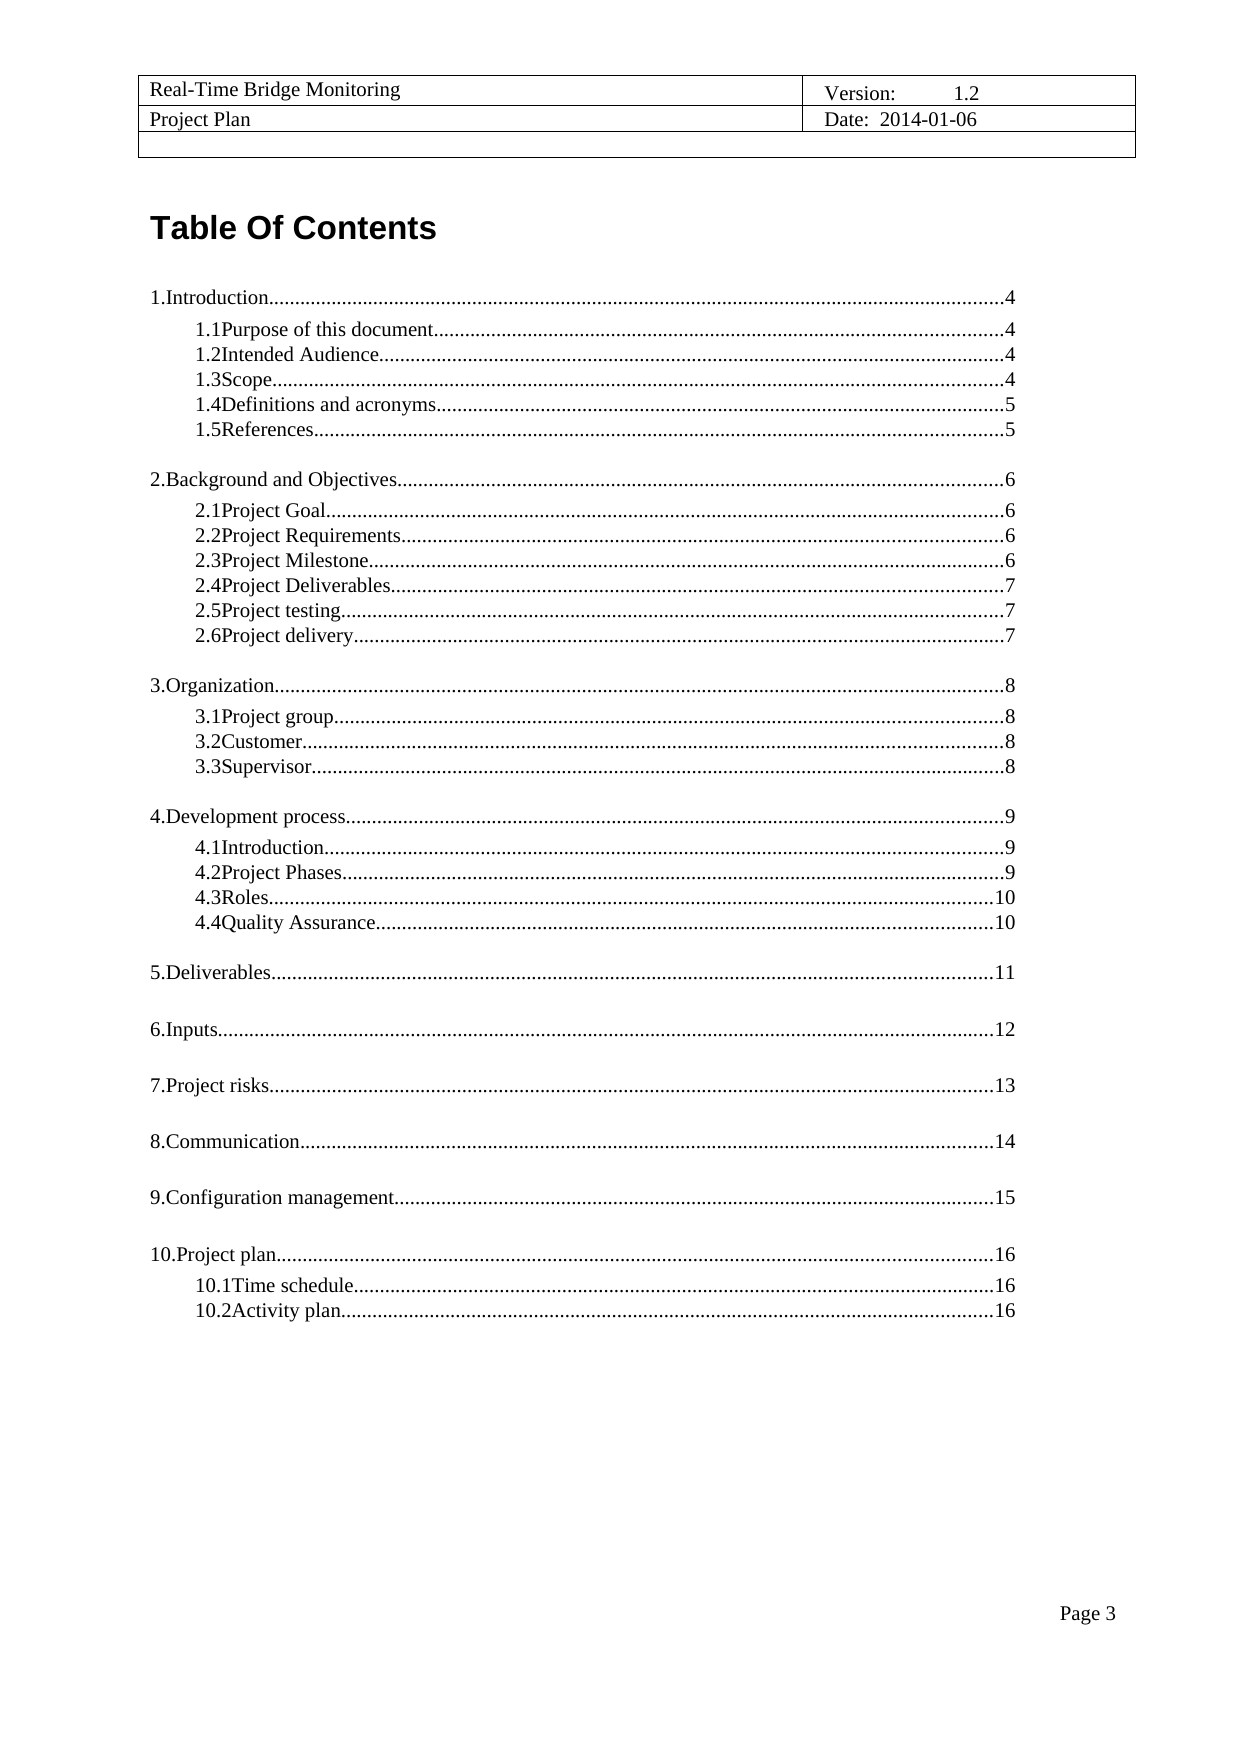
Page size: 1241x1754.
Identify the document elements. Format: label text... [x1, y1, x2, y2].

text 7.Project risks 13 [150, 1072, 1015, 1097]
text 1.Introduction 4 [150, 284, 1015, 309]
text 2.6Project delivery 7 [195, 622, 1015, 647]
text 4.3Roles 10 [195, 884, 1015, 909]
text 3.2Customer 8 [195, 728, 1015, 753]
text 10.2Activity plan 16 [195, 1297, 1015, 1322]
text 3.Organization 8 [150, 672, 1015, 697]
text 10.Project plan 16 [150, 1241, 1015, 1266]
text 2.3Project Milestone 6 [195, 547, 1015, 572]
text 4.2Project Phases 9 [195, 859, 1015, 884]
text 4.Development process 9 [150, 803, 1015, 828]
text 2.1Project Goal 6 [195, 497, 1015, 522]
text 1.3Scope 4 [195, 366, 1015, 391]
text 3.3Supervisor 8 [195, 753, 1015, 778]
text 2.4Project Deliverables 7 [195, 572, 1015, 597]
text 2.2Project Requirements 6 [195, 522, 1015, 547]
text 1.4Definitions and acronyms 5 [195, 391, 1015, 416]
text 4.1Introduction 9 [195, 834, 1015, 859]
subtitle Table Of Contents [150, 208, 1090, 247]
text 5.Deliverables 11 [150, 959, 1015, 984]
text 1.2Intended Audience 4 [195, 341, 1015, 366]
text 2.5Project testing 7 [195, 597, 1015, 622]
text 6.Inputs 12 [150, 1016, 1015, 1041]
text 2.Background and Objectives 6 [150, 466, 1015, 491]
text 3.1Project group 8 [195, 703, 1015, 728]
text 10.1Time schedule 16 [195, 1272, 1015, 1297]
text 4.4Quality Assurance 10 [195, 909, 1015, 934]
text 1.1Purpose of this document 4 [195, 316, 1015, 341]
text 9.Configuration management 15 [150, 1184, 1015, 1209]
text 8.Communication 14 [150, 1128, 1015, 1153]
text 1.5References 5 [195, 416, 1015, 441]
